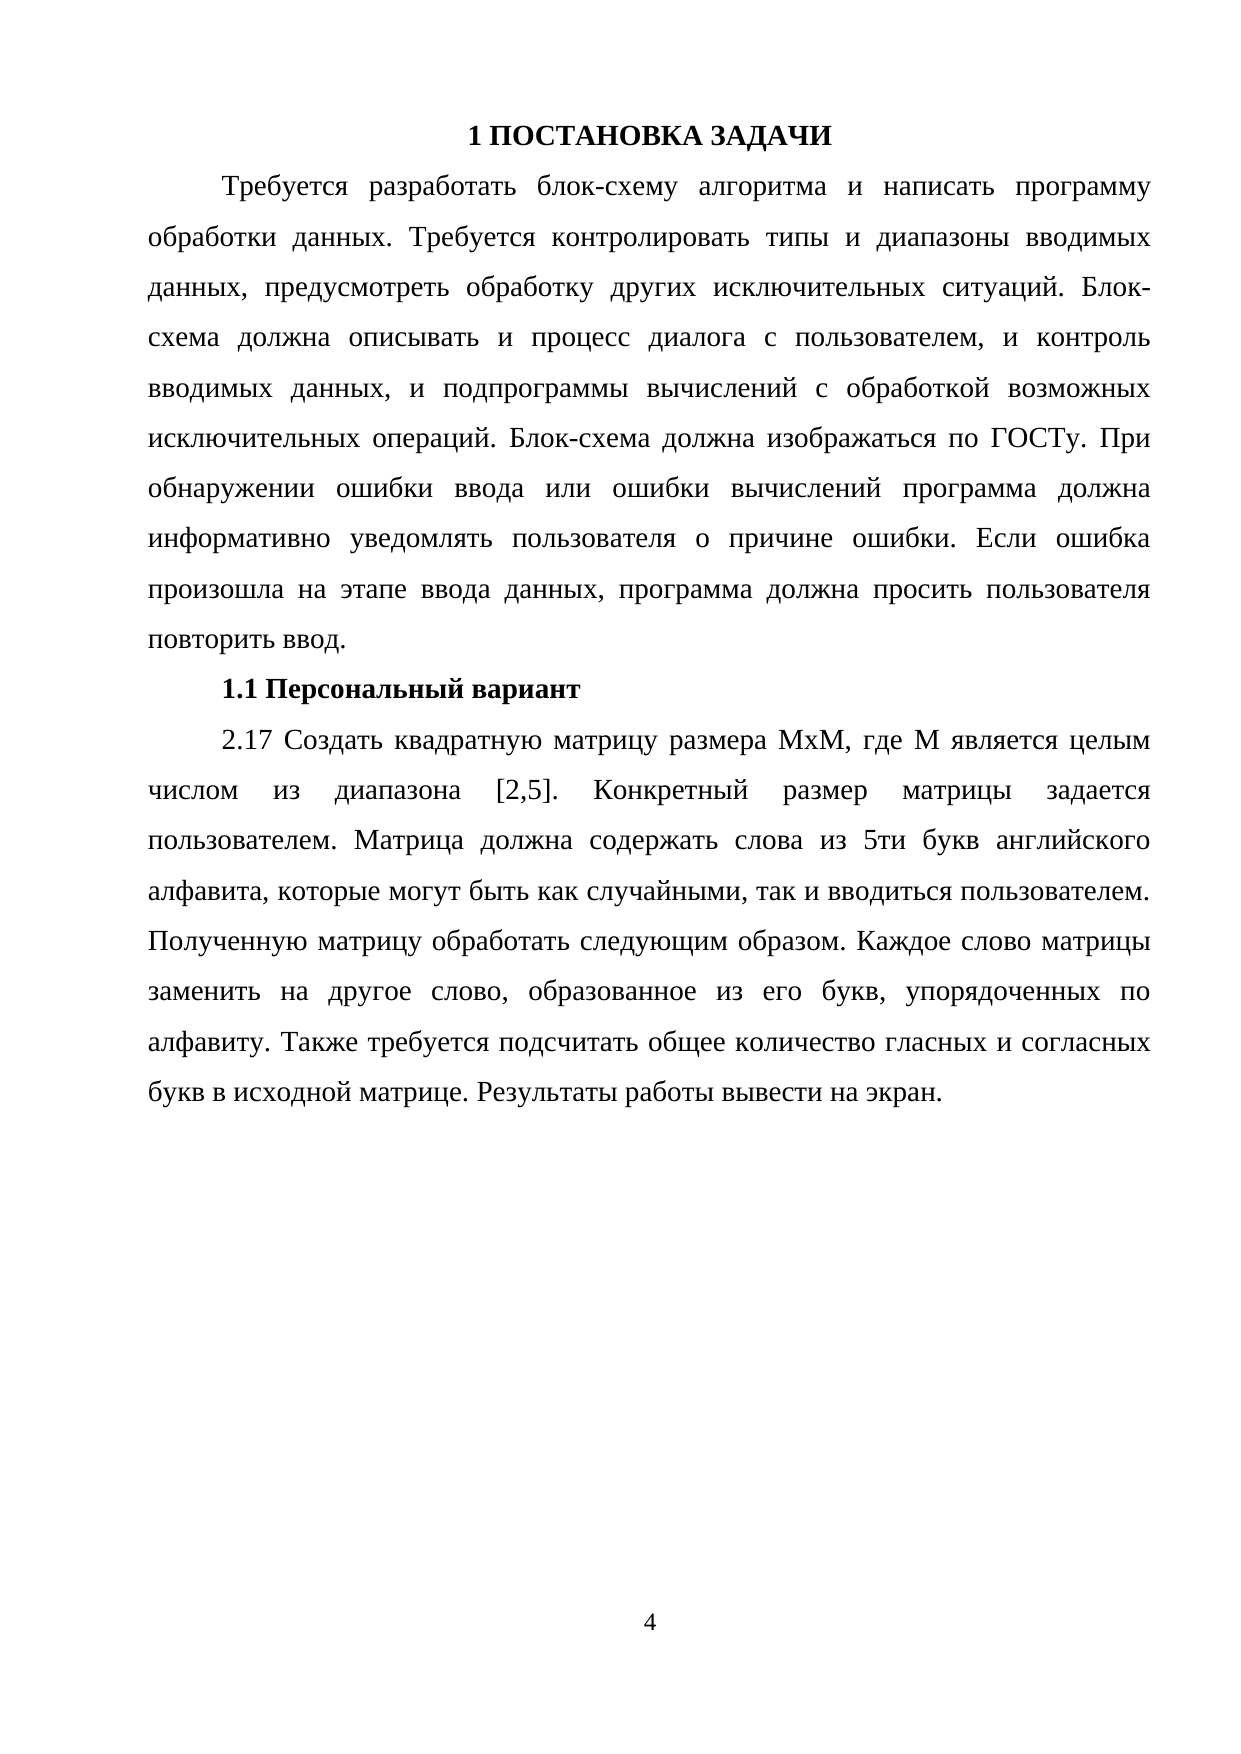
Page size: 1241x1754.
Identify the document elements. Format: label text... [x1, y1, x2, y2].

text Требуется разработать блок-схему алгоритма и написать программу обработки данных. Требуется контролировать типы и диапазоны вводимых данных, предусмотреть обработку других исключительных ситуаций. Блок-схема должна описывать и процесс диалога с пользователем, и контроль вводимых данных, и подпрограммы вычислений с обработкой возможных исключительных операций. Блок-схема должна изображаться по ГОСТу. При обнаружении ошибки ввода или ошибки вычислений программа должна информативно уведомлять пользователя о причине ошибки. Если ошибка произошла на этапе ввода данных, программа должна просить пользователя повторить ввод. [148, 168, 1152, 655]
text 1 ПОСТАНОВКА ЗАДАЧИ [148, 118, 1152, 152]
text 2.17 Создать квадратную матрицу размера MxM, где M является целым числом из диапазона [2,5]. Конкретный размер матрицы задается пользователем. Матрица должна содержать слова из 5ти букв английского алфавита, которые могут быть как случайными, так и вводиться пользователем. Полученную матрицу обработать следующим образом. Каждое слово матрицы заменить на другое слово, образованное из его букв, упорядоченных по алфавиту. Также требуется подсчитать общее количество гласных и согласных букв в исходной матрице. Результаты работы вывести на экран. [148, 722, 1152, 1108]
text 1.1 Персональный вариант [148, 672, 1152, 705]
